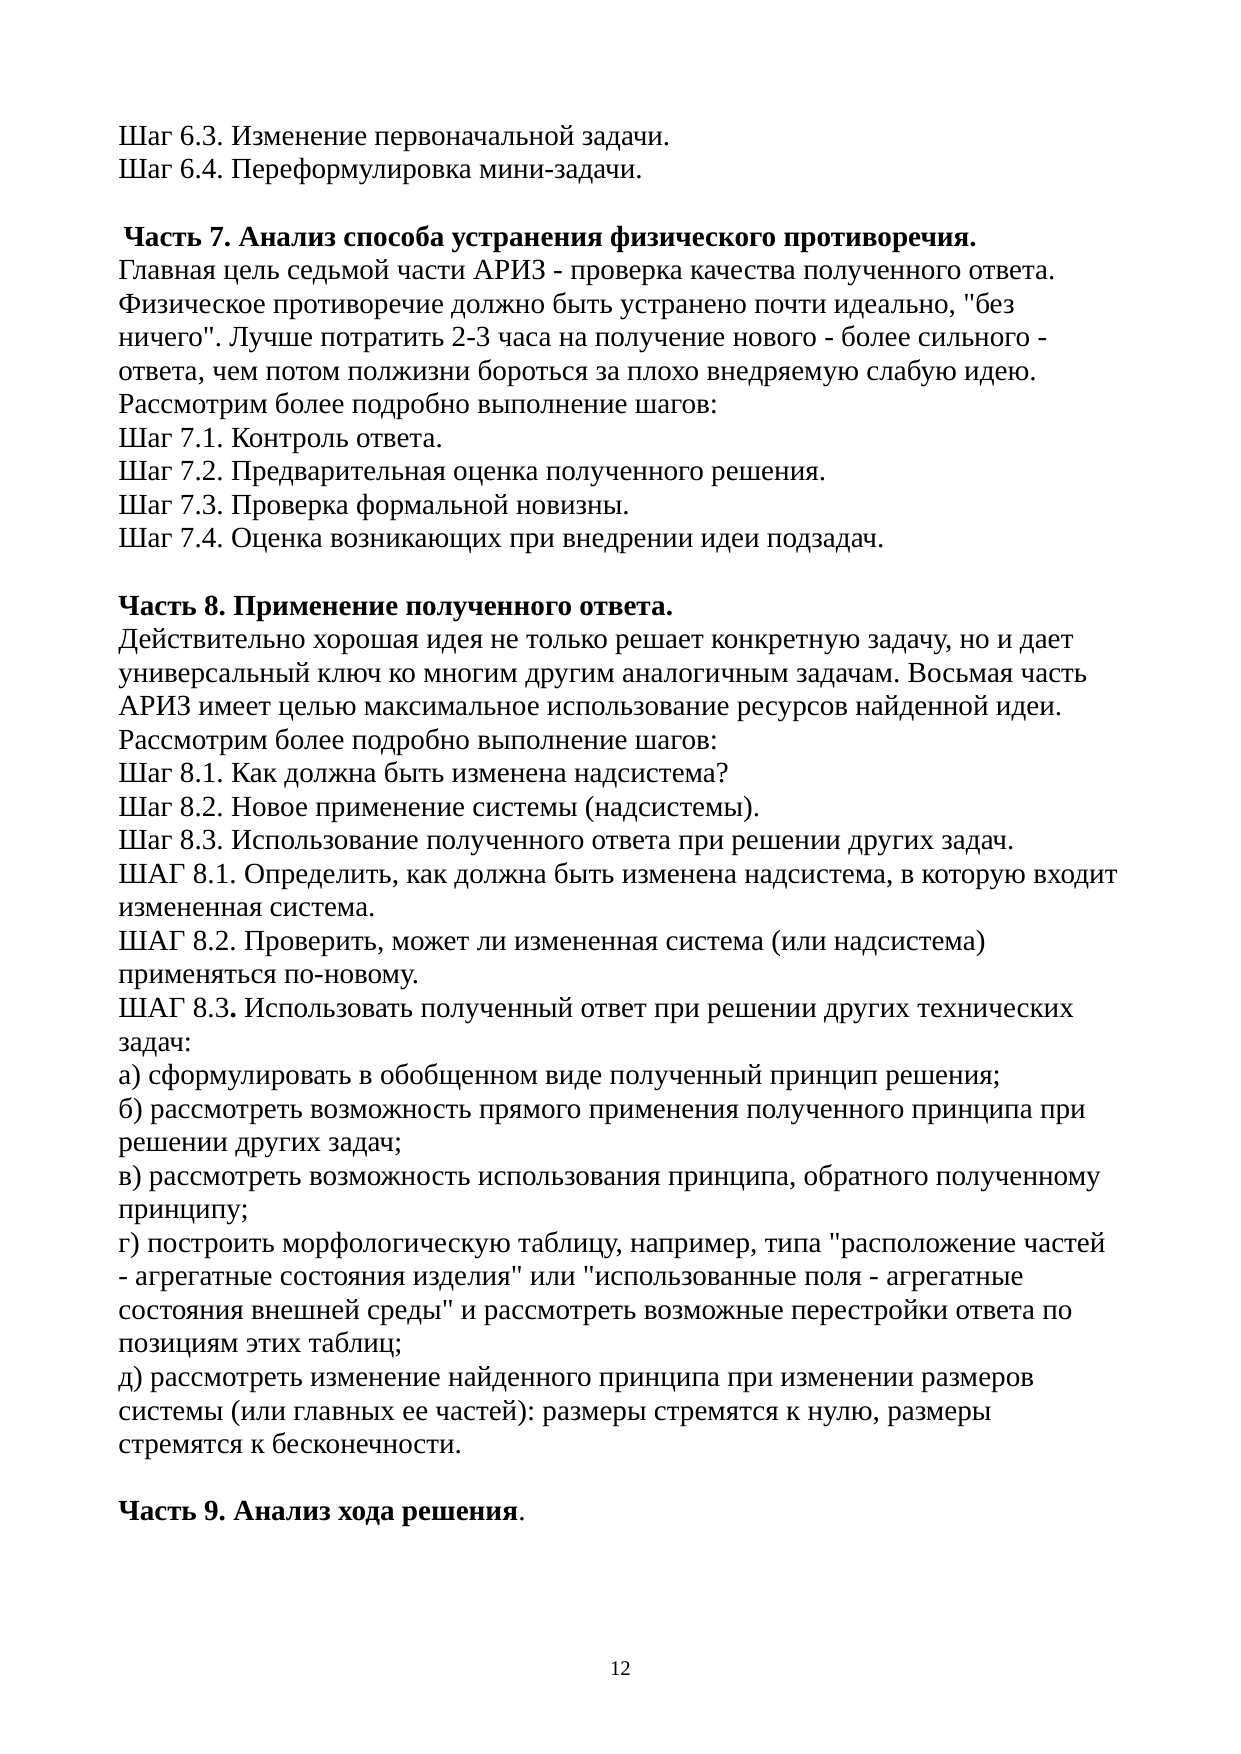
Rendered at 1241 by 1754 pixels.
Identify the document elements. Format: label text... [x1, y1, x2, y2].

text г) построить морфологическую таблицу, например, типа "расположение частей - агрегатные состояния изделия" или "использованные поля - агрегатные состояния внешней среды" и рассмотреть возможные перестройки ответа по позициям этих таблиц; [118, 1225, 1122, 1359]
text Шаг 8.1. Как должна быть изменена надсистема? [118, 755, 1122, 789]
text Шаг 8.3. Использование полученного ответа при решении других задач. [118, 822, 1122, 856]
text Шаг 6.3. Изменение первоначальной задачи. [118, 118, 1122, 152]
text д) рассмотреть изменение найденного принципа при изменении размеров системы (или главных ее частей): размеры стремятся к нулю, размеры стремятся к бесконечности. [118, 1359, 1122, 1460]
text Рассмотрим более подробно выполнение шагов: [118, 722, 1122, 755]
text Рассмотрим более подробно выполнение шагов: [118, 386, 1122, 420]
text ШАГ 8.1. Определить, как должна быть изменена надсистема, в которую входит измененная система. [118, 856, 1122, 923]
text Часть 8. Применение полученного ответа. [118, 588, 1122, 621]
text Шаг 7.4. Оценка возникающих при внедрении идеи подзадач. [118, 521, 1122, 554]
text Действительно хорошая идея не только решает конкретную задачу, но и дает универсальный ключ ко многим другим аналогичным задачам. Восьмая часть АРИЗ имеет целью максимальное использование ресурсов найденной идеи. [118, 621, 1122, 722]
text ШАГ 8.2. Проверить, может ли измененная система (или надсистема) применяться по-новому. [118, 923, 1122, 990]
text Главная цель седьмой части АРИЗ - проверка качества полученного ответа. Физическое противоречие должно быть устранено почти идеально, "без ничего". Лучше потратить 2-3 часа на получение нового - более сильного - ответа, чем потом полжизни бороться за плохо внедряемую слабую идею. [118, 252, 1122, 386]
text Шаг 7.2. Предварительная оценка полученного решения. [118, 453, 1122, 487]
text Часть 9. Анализ хода решения. [118, 1493, 1122, 1527]
text Шаг 8.2. Новое применение системы (надсистемы). [118, 789, 1122, 822]
text ШАГ 8.3. Использовать полученный ответ при решении других технических задач: [118, 990, 1122, 1057]
text а) сформулировать в обобщенном виде полученный принцип решения; [118, 1057, 1122, 1091]
text Шаг 6.4. Переформулировка мини-задачи. [118, 152, 1122, 185]
text в) рассмотреть возможность использования принципа, обратного полученному принципу; [118, 1158, 1122, 1225]
text Шаг 7.3. Проверка формальной новизны. [118, 487, 1122, 521]
text б) рассмотреть возможность прямого применения полученного принципа при решении других задач; [118, 1091, 1122, 1158]
text Часть 7. Анализ способа устранения физического противоречия. [118, 219, 1122, 252]
text Шаг 7.1. Контроль ответа. [118, 420, 1122, 453]
